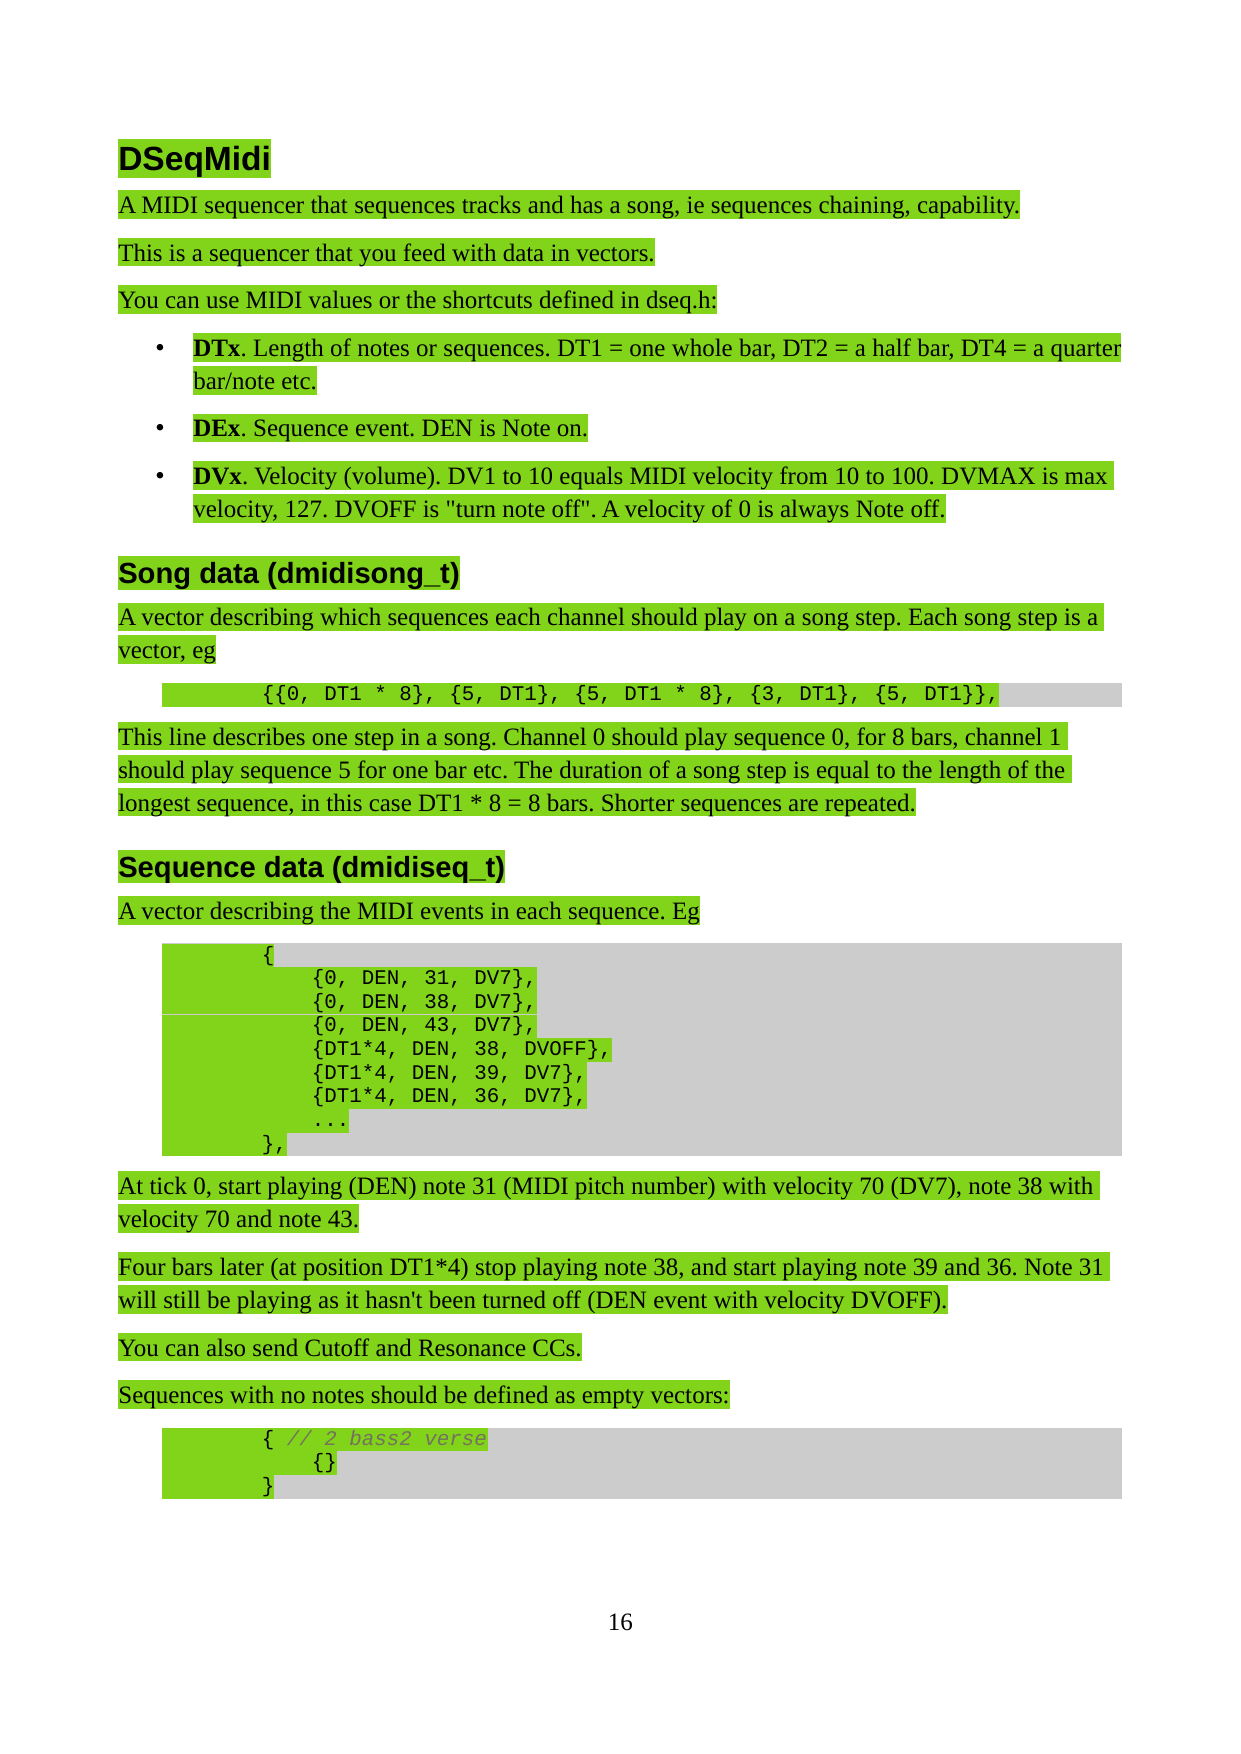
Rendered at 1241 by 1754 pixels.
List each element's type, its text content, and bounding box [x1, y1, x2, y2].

list DTx. Length of notes or sequences. DT1 = one whole bar, DT2 = a half bar, DT4 = a quarter bar/note etc. [156, 333, 1122, 395]
text You can also send Cutoff and Resonance CCs. [118, 1333, 1122, 1361]
text {DT1*4, DEN, 39, DV7}, [162, 1062, 1122, 1085]
list DEx. Sequence event. DEN is Note on. [156, 413, 1122, 442]
subtitle DSeqMidi [118, 139, 1122, 178]
text A MIDI sequencer that sequences tracks and has a song, ie sequences chaining, capability. [118, 190, 1122, 219]
text {DT1*4, DEN, 38, DVOFF}, [162, 1038, 1122, 1062]
text { [162, 943, 1122, 967]
subtitle Sequence data (dmidiseq_t) [118, 850, 1122, 883]
text {0, DEN, 43, DV7}, [162, 1014, 1122, 1038]
text You can use MIDI values or the shortcuts defined in dseq.h: [118, 285, 1122, 314]
text A vector describing the MIDI events in each sequence. Eg [118, 896, 1122, 925]
text This is a sequencer that you feed with data in vectors. [118, 238, 1122, 266]
text Sequences with no notes should be defined as empty vectors: [118, 1380, 1122, 1409]
text This line describes one step in a song. Channel 0 should play sequence 0, for 8 bars, channel 1 should play sequence 5 for one bar etc. The duration of a song step is equal to the length of the longest sequence, in this case DT1 * 8 = 8 bars. Shorter sequences are repeated. [118, 722, 1122, 816]
text }, [162, 1133, 1122, 1156]
text Four bars later (at position DT1*4) stop playing note 38, and start playing note 39 and 36. Note 31 will still be playing as it hasn't been turned off (DEN event with velocity DVOFF). [118, 1252, 1122, 1314]
list DVx. Velocity (volume). DV1 to 10 equals MIDI velocity from 10 to 100. DVMAX is max velocity, 127. DVOFF is "turn note off". A velocity of 0 is always Note off. [156, 461, 1122, 523]
text { // 2 bass2 verse [162, 1428, 1122, 1451]
text {{0, DT1 * 8}, {5, DT1}, {5, DT1 * 8}, {3, DT1}, {5, DT1}}, [162, 683, 1122, 707]
text A vector describing which sequences each channel should play on a song step. Each song step is a vector, eg [118, 602, 1122, 664]
text ... [162, 1109, 1122, 1133]
text {DT1*4, DEN, 36, DV7}, [162, 1085, 1122, 1109]
text {0, DEN, 38, DV7}, [162, 991, 1122, 1014]
text {0, DEN, 31, DV7}, [162, 967, 1122, 991]
text } [162, 1475, 1122, 1499]
text At tick 0, start playing (DEN) note 31 (MIDI pitch number) with velocity 70 (DV7), note 38 with velocity 70 and note 43. [118, 1171, 1122, 1233]
text {} [162, 1451, 1122, 1475]
subtitle Song data (dmidisong_t) [118, 556, 1122, 590]
